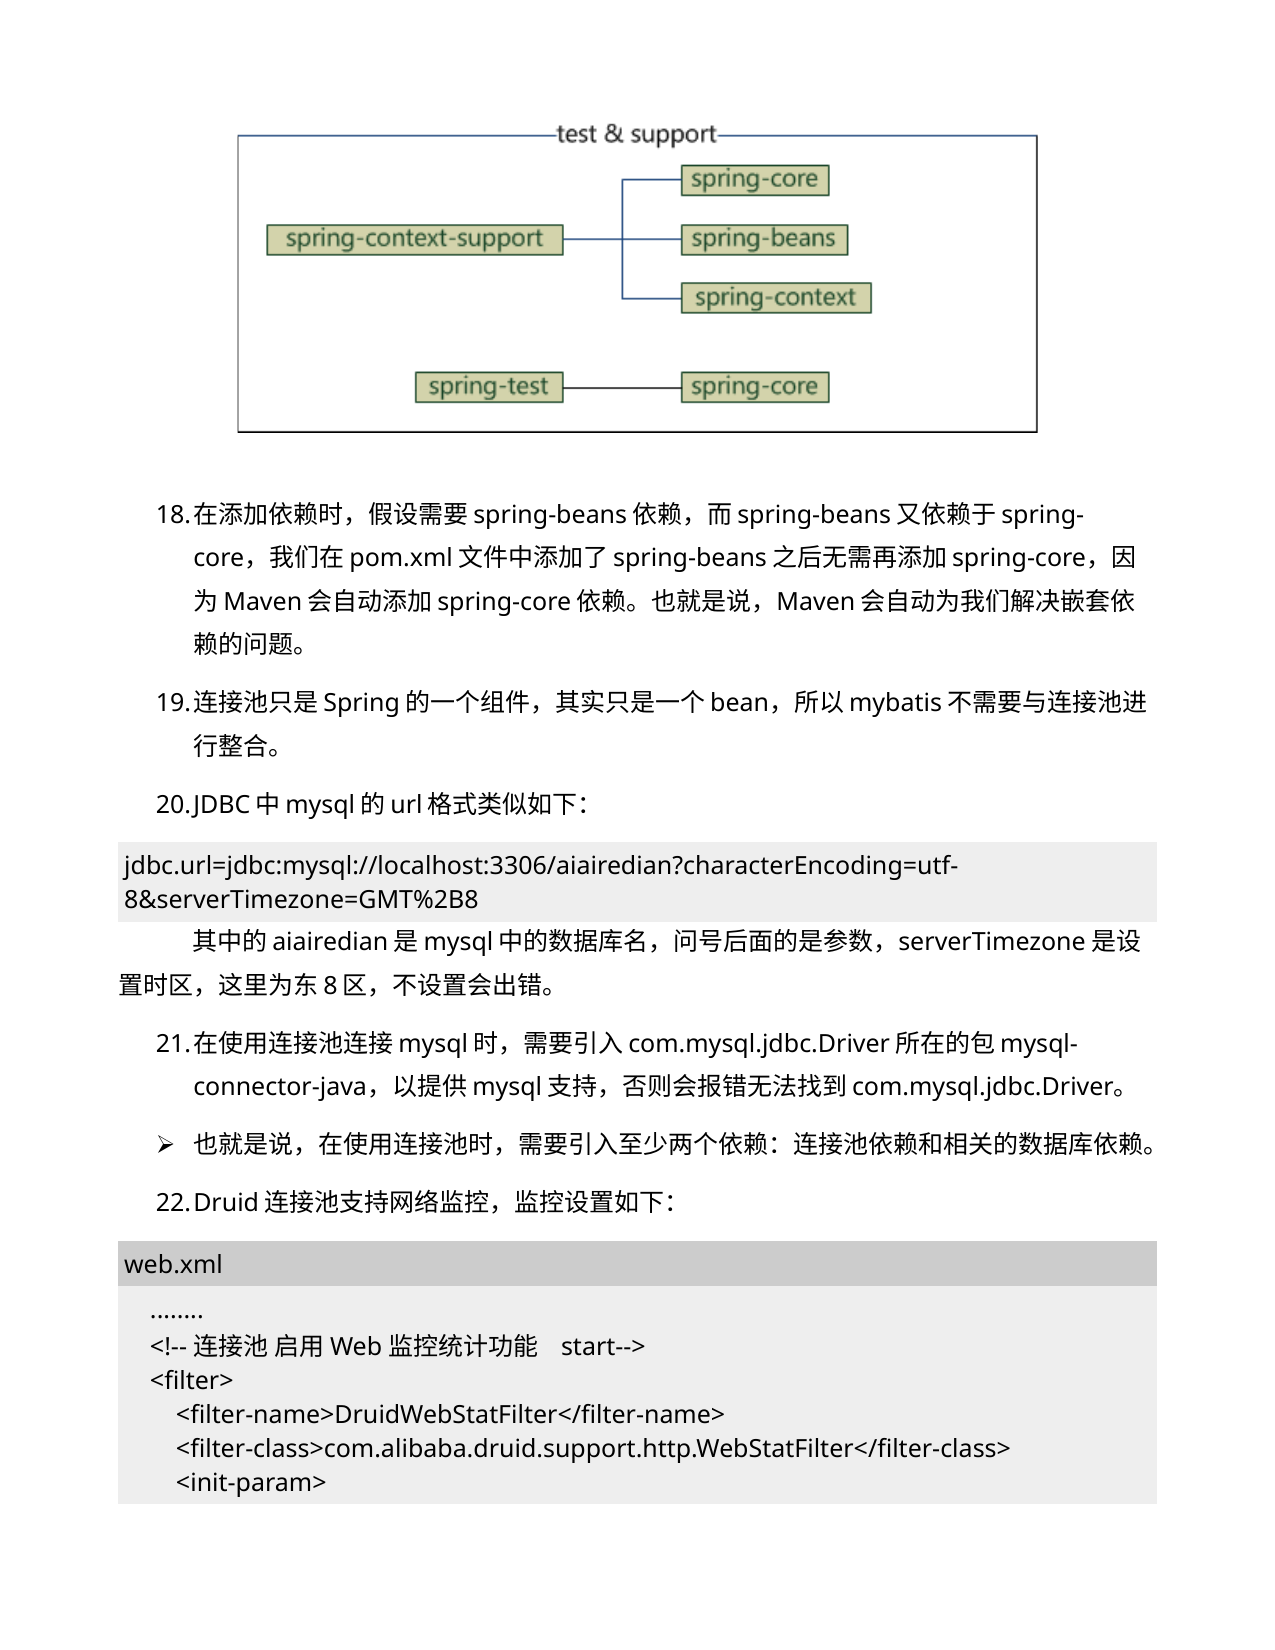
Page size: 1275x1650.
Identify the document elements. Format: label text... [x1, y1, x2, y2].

table_cell ........ <!-- 连接池 启用 Web 监控统计功能 start--> <filter> <filter-name>DruidWebStatFilter</filter-name> <filter-class>com.alibaba.druid.support.http.WebStatFilter</filter-class> <init-param> [118, 1286, 1157, 1504]
table_header web.xml [118, 1241, 1157, 1286]
picture [237, 118, 1038, 433]
list 也就是说，在使用连接池时，需要引入至少两个依赖：连接池依赖和相关的数据库依赖。 [156, 1125, 1157, 1161]
list 在使用连接池连接mysql时，需要引入com.mysql.jdbc.Driver所在的包mysql-connector-java，以提供mysql支持，否则会报错无法找到com.mysql.jdbc.Driver。 [156, 1023, 1157, 1103]
list JDBC中mysql的url格式类似如下： [156, 784, 1157, 820]
text 其中的aiairedian是mysql中的数据库名，问号后面的是参数，serverTimezone是设置时区，这里为东8区，不设置会出错。 [118, 922, 1157, 1001]
list Druid连接池支持网络监控，监控设置如下： [156, 1183, 1157, 1219]
list 在添加依赖时，假设需要spring-beans依赖，而spring-beans又依赖于spring-core，我们在pom.xml文件中添加了spring-beans之后无需再添加spring-core，因为Maven会自动添加spring-core依赖。也就是说，Maven会自动为我们解决嵌套依赖的问题。 [156, 494, 1157, 661]
table_header jdbc.url=jdbc:mysql://localhost:3306/aiairedian?characterEncoding=utf-8&serverTimezone=GMT%2B8 [118, 842, 1157, 922]
list 连接池只是Spring的一个组件，其实只是一个bean，所以mybatis不需要与连接池进行整合。 [156, 683, 1157, 762]
